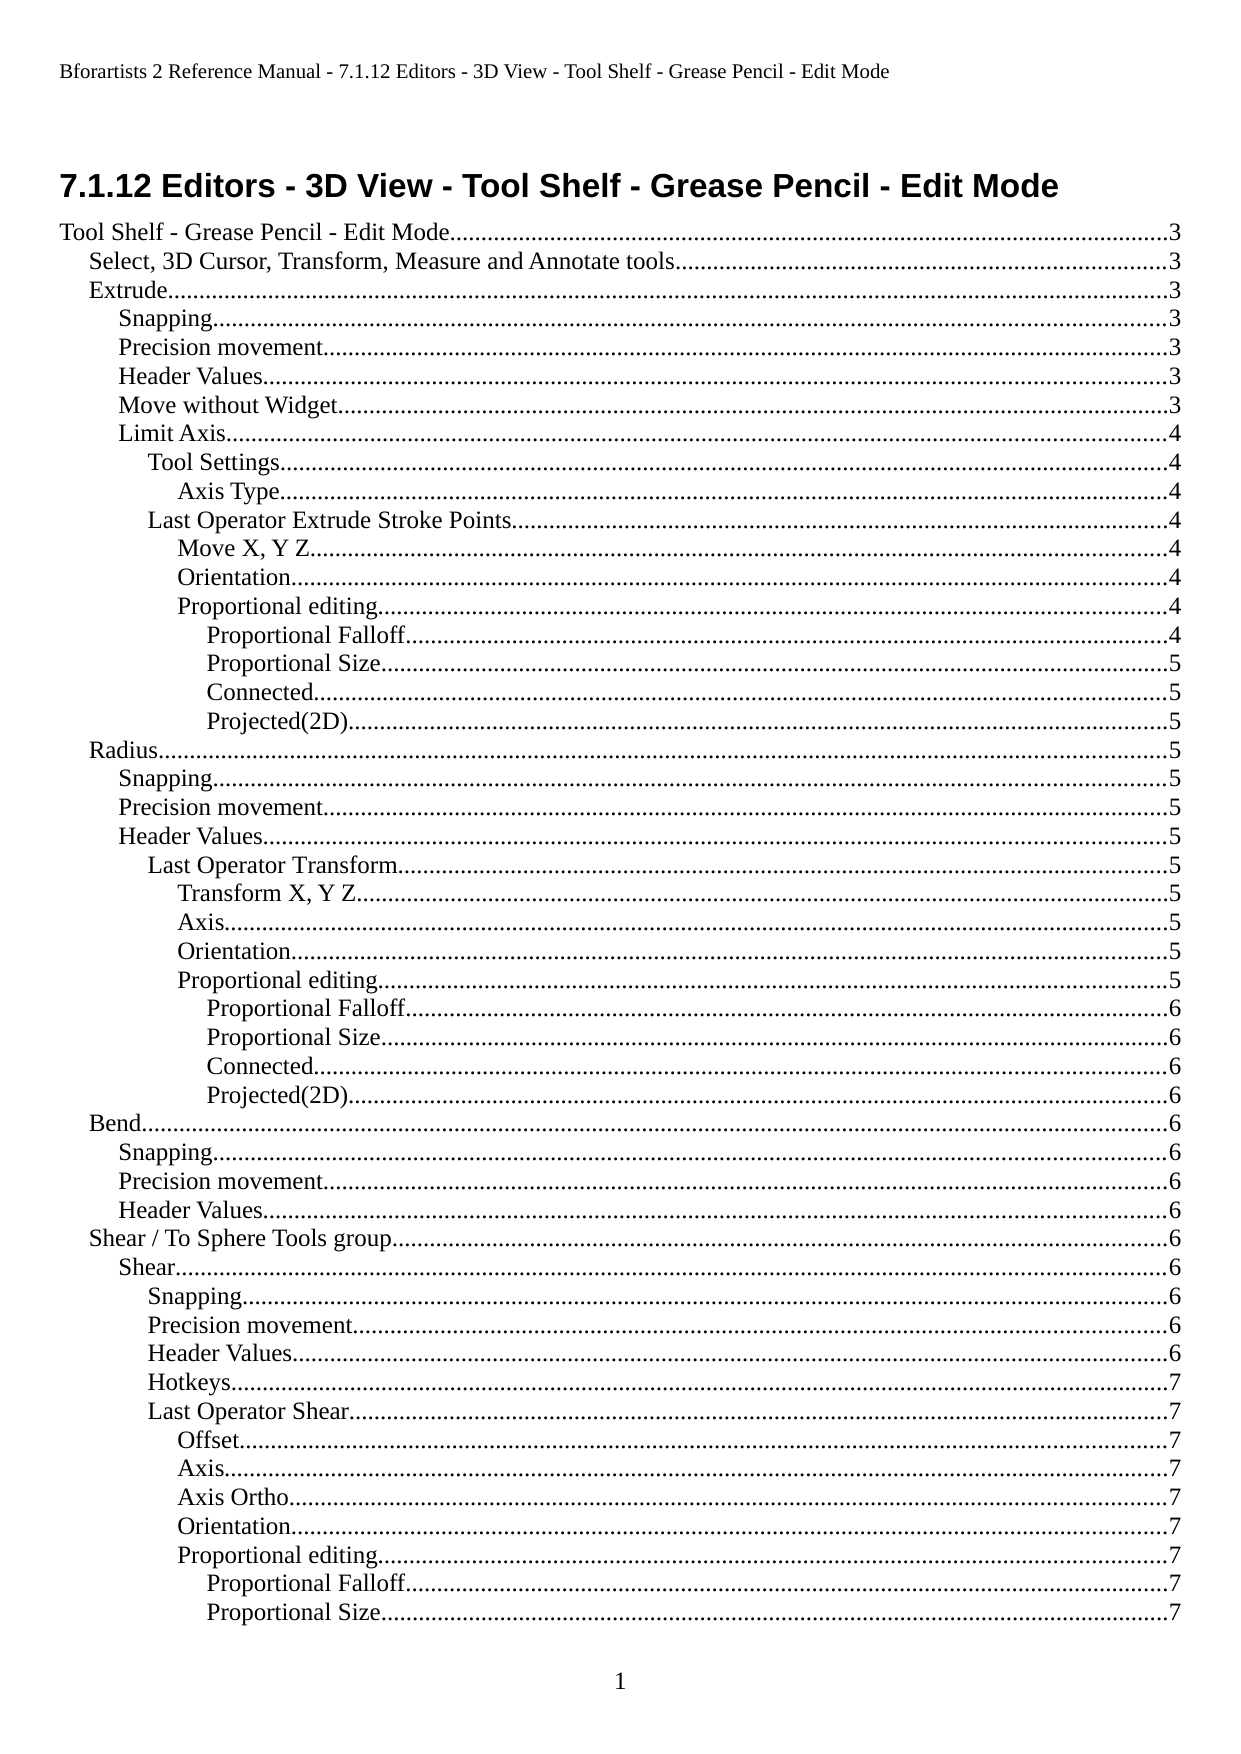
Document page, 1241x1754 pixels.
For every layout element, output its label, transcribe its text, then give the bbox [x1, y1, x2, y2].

text Limit Axis 4 [118, 418, 1181, 447]
text Axis Type 4 [177, 476, 1181, 505]
text Axis 5 [177, 907, 1181, 936]
text Axis Ortho 7 [177, 1482, 1181, 1511]
text Header Values 6 [147, 1338, 1181, 1367]
text Select, 3D Cursor, Transform, Measure and Annotate tools 3 [88, 246, 1181, 275]
text Proportional editing 4 [177, 591, 1181, 620]
text Proportional Size 7 [206, 1597, 1181, 1626]
text Shear 6 [118, 1252, 1181, 1281]
text Connected 6 [206, 1051, 1181, 1080]
text Proportional Size 6 [206, 1022, 1181, 1051]
text Orientation 5 [177, 936, 1181, 965]
text Precision movement 6 [147, 1310, 1181, 1338]
text Precision movement 3 [118, 332, 1181, 361]
text Bend 6 [88, 1108, 1181, 1137]
text Header Values 6 [118, 1195, 1181, 1223]
text Precision movement 6 [118, 1166, 1181, 1195]
text Snapping 6 [147, 1281, 1181, 1310]
text Proportional editing 7 [177, 1540, 1181, 1568]
text Move X, Y Z 4 [177, 533, 1181, 562]
text Snapping 6 [118, 1137, 1181, 1166]
text Last Operator Transform 5 [147, 850, 1181, 878]
text Hotkeys 7 [147, 1367, 1181, 1396]
text Offset 7 [177, 1425, 1181, 1453]
text Axis 7 [177, 1453, 1181, 1482]
text Snapping 3 [118, 303, 1181, 332]
text Proportional editing 5 [177, 965, 1181, 993]
text Proportional Size 5 [206, 648, 1181, 677]
text Connected 5 [206, 677, 1181, 706]
subtitle 7.1.12 Editors - 3D View - Tool Shelf - Grease Pencil - Edit Mode [59, 166, 1181, 205]
text Tool Settings 4 [147, 447, 1181, 476]
text Shear / To Sphere Tools group 6 [88, 1223, 1181, 1252]
text Last Operator Extrude Stroke Points 4 [147, 505, 1181, 533]
text Transform X, Y Z 5 [177, 878, 1181, 907]
text Header Values 5 [118, 821, 1181, 850]
text Projected(2D) 6 [206, 1080, 1181, 1108]
text Precision movement 5 [118, 792, 1181, 821]
text Last Operator Shear 7 [147, 1396, 1181, 1425]
text Snapping 5 [118, 763, 1181, 792]
text Proportional Falloff 6 [206, 993, 1181, 1022]
text Orientation 4 [177, 562, 1181, 591]
text Extrude 3 [88, 275, 1181, 303]
text Projected(2D) 5 [206, 706, 1181, 735]
text Proportional Falloff 7 [206, 1568, 1181, 1597]
text Header Values 3 [118, 361, 1181, 390]
text Tool Shelf - Grease Pencil - Edit Mode 3 [59, 217, 1181, 246]
text Orientation 7 [177, 1511, 1181, 1540]
text Proportional Falloff 4 [206, 620, 1181, 648]
text Radius 5 [88, 735, 1181, 763]
text Move without Widget 3 [118, 390, 1181, 418]
